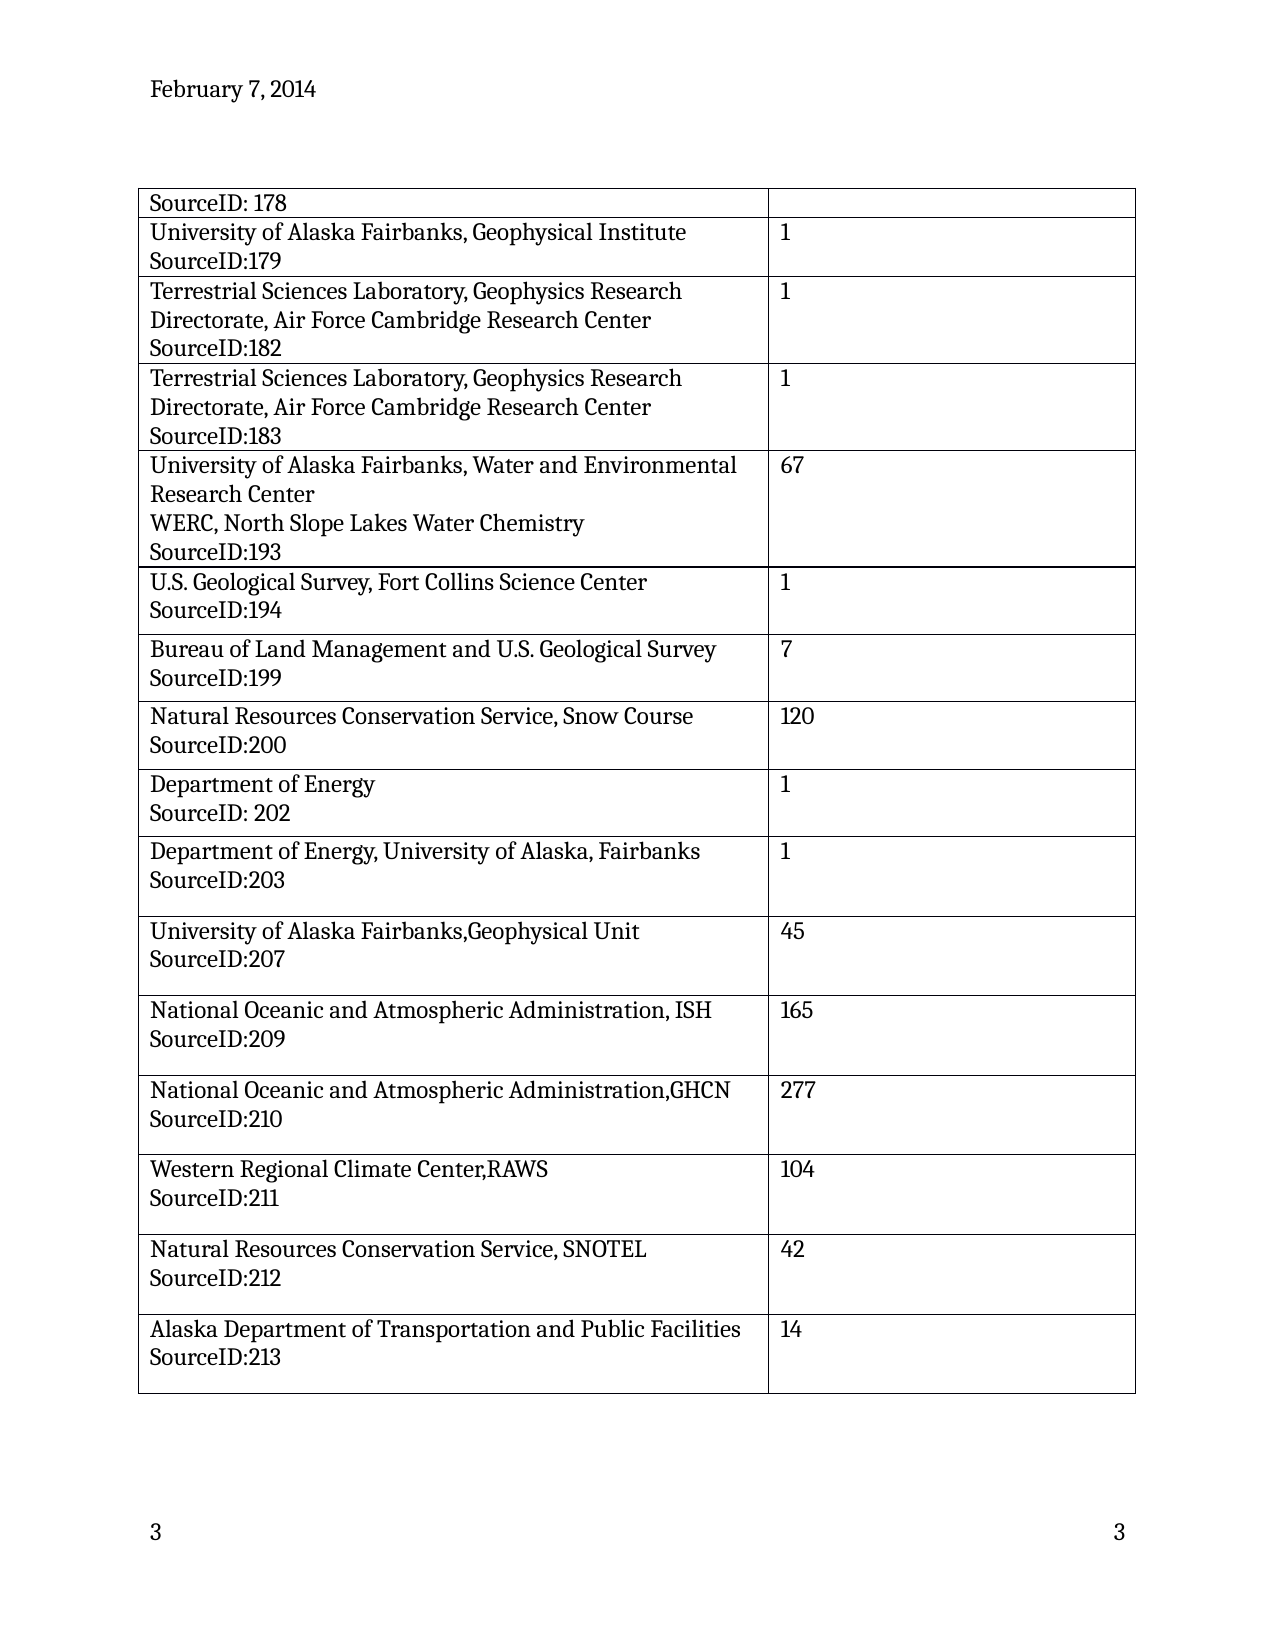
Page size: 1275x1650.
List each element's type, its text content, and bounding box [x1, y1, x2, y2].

table_cell 104 [769, 1155, 1135, 1234]
table_cell 42 [769, 1235, 1135, 1313]
table_cell Department of Energy SourceID: 202 [139, 770, 768, 836]
table_cell Bureau of Land Management and U.S. Geological Survey SourceID:199 [139, 635, 768, 701]
table_cell U.S. Geological Survey, Fort Collins Science Center SourceID:194 [139, 568, 768, 634]
table_cell 277 [769, 1076, 1135, 1154]
table_cell National Oceanic and Atmospheric Administration, ISH SourceID:209 [139, 996, 768, 1075]
table_cell 1 [769, 837, 1135, 916]
table_cell 45 [769, 917, 1135, 995]
table_cell National Oceanic and Atmospheric Administration,GHCN SourceID:210 [139, 1076, 768, 1154]
table_cell Natural Resources Conservation Service, Snow Course SourceID:200 [139, 702, 768, 769]
table_cell [769, 189, 1135, 217]
table_cell SourceID: 178 [139, 189, 768, 217]
table_cell Natural Resources Conservation Service, SNOTEL SourceID:212 [139, 1235, 768, 1313]
table_cell Western Regional Climate Center,RAWS SourceID:211 [139, 1155, 768, 1234]
table_cell 1 [769, 770, 1135, 836]
table_cell 1 [769, 568, 1135, 634]
table_cell 14 [769, 1315, 1135, 1393]
table_cell 120 [769, 702, 1135, 769]
table_cell 7 [769, 635, 1135, 701]
table_cell 1 [769, 364, 1135, 450]
table_cell Department of Energy, University of Alaska, Fairbanks SourceID:203 [139, 837, 768, 916]
table_cell 1 [769, 277, 1135, 363]
table_cell 1 [769, 218, 1135, 276]
table_cell Terrestrial Sciences Laboratory, Geophysics Research Directorate, Air Force Cambridge Research Center SourceID:183 [139, 364, 768, 450]
table_cell Terrestrial Sciences Laboratory, Geophysics Research Directorate, Air Force Cambridge Research Center SourceID:182 [139, 277, 768, 363]
table_cell 67 [769, 451, 1135, 566]
table_cell University of Alaska Fairbanks,Geophysical Unit SourceID:207 [139, 917, 768, 995]
table_cell University of Alaska Fairbanks, Water and Environmental Research Center WERC, North Slope Lakes Water Chemistry SourceID:193 [139, 451, 768, 566]
table_cell University of Alaska Fairbanks, Geophysical Institute SourceID:179 [139, 218, 768, 276]
table_cell Alaska Department of Transportation and Public Facilities SourceID:213 [139, 1315, 768, 1393]
table_cell 165 [769, 996, 1135, 1075]
